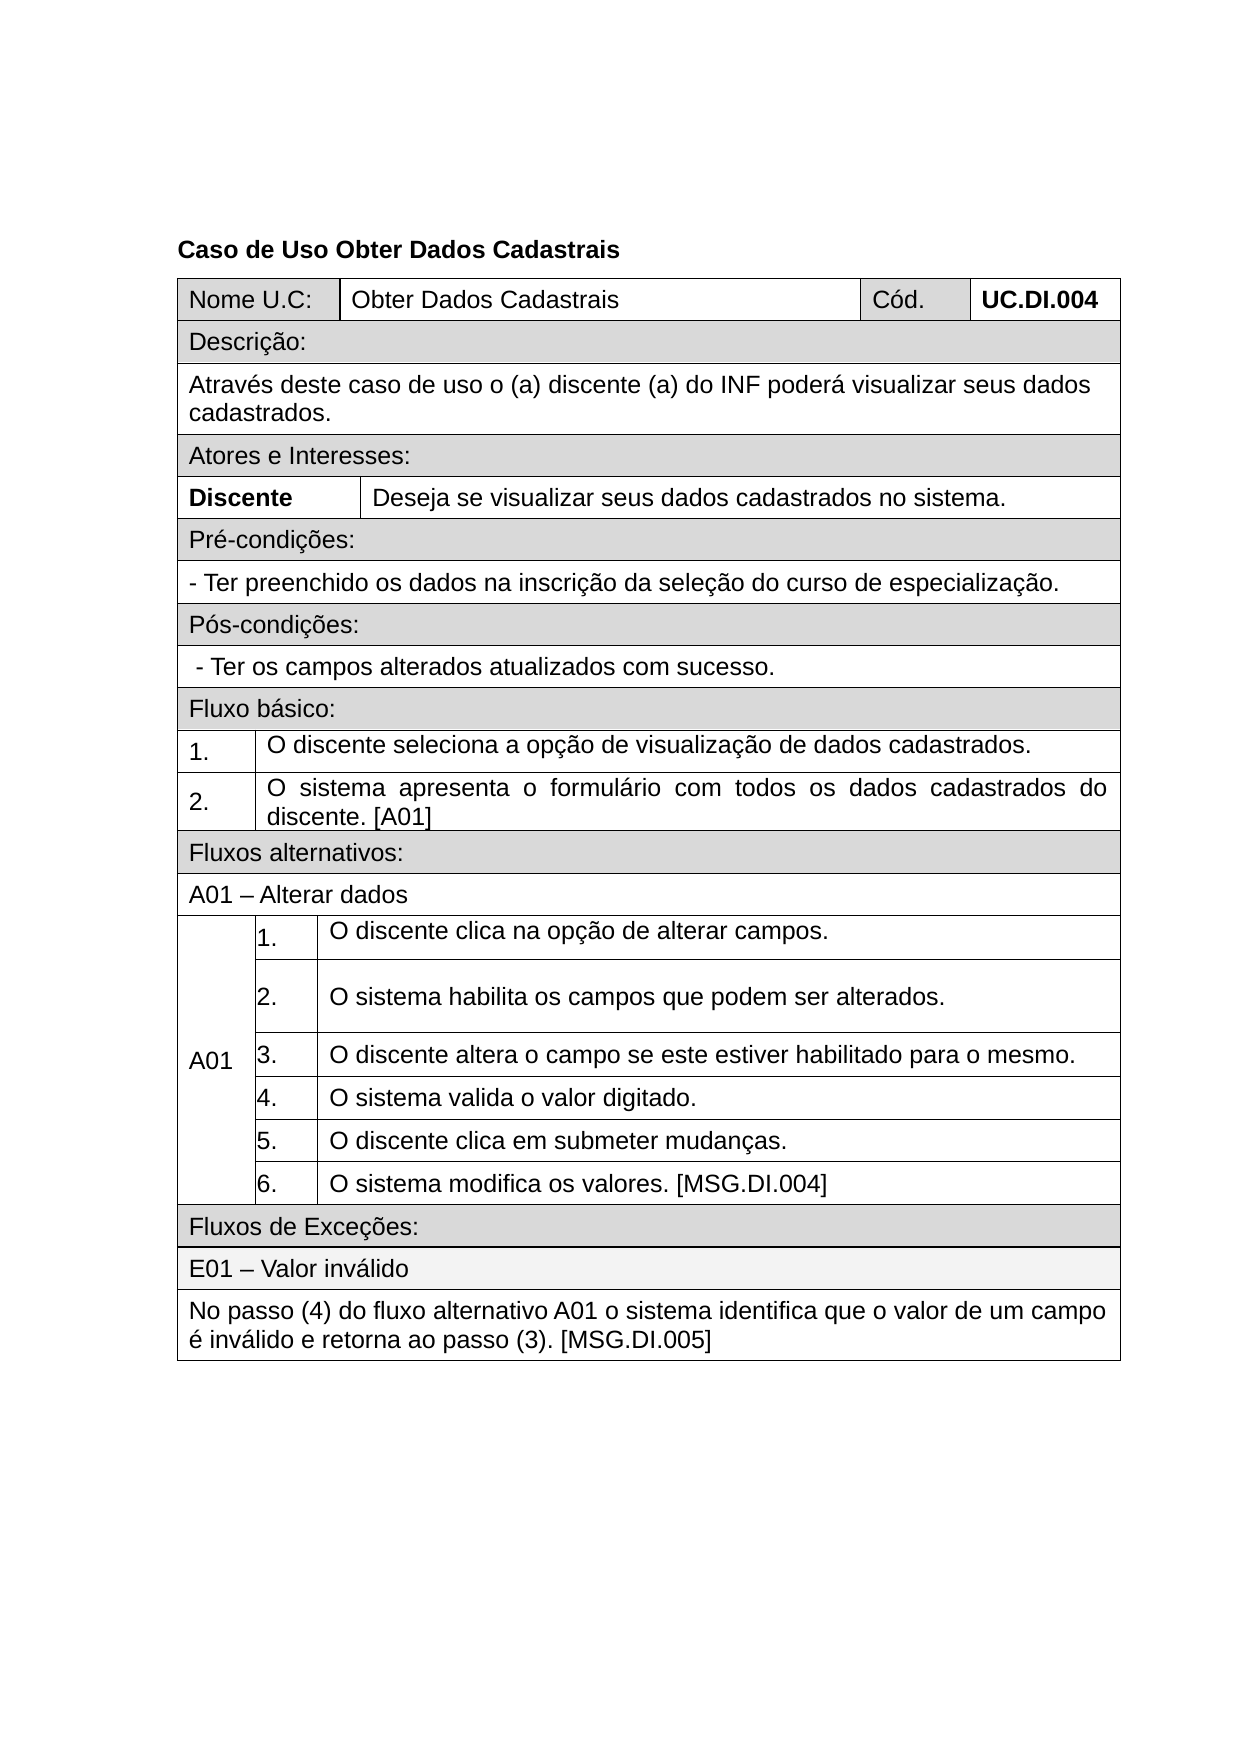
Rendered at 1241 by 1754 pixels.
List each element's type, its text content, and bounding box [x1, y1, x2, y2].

table_cell Através deste caso de uso o (a) discente (a) do INF poderá visualizar seus dados cadastrados. [178, 364, 1120, 433]
table_cell O sistema habilita os campos que podem ser alterados. [318, 960, 1120, 1032]
table_cell O discente clica na opção de alterar campos. [318, 916, 1120, 958]
table_cell 5. [256, 1120, 317, 1161]
subtitle Caso de Uso Obter Dados Cadastrais [177, 235, 1122, 263]
table_cell O discente clica em submeter mudanças. [318, 1120, 1120, 1161]
table_cell Fluxo básico: [178, 688, 1120, 729]
table_cell O discente altera o campo se este estiver habilitado para o mesmo. [318, 1033, 1120, 1076]
table_cell - Ter os campos alterados atualizados com sucesso. [178, 646, 1120, 687]
table_header UC.DI.004 [971, 279, 1120, 320]
table_cell Pré-condições: [178, 519, 1120, 560]
table_cell O sistema apresenta o formulário com todos os dados cadastrados do discente. [A01] [256, 773, 1120, 830]
table_cell Fluxos alternativos: [178, 831, 1120, 873]
table_cell 2. [256, 960, 317, 1032]
table_cell Descrição: [178, 321, 1120, 362]
table_cell No passo (4) do fluxo alternativo A01 o sistema identifica que o valor de um campo é inválido e retorna ao passo (3). [MSG.DI.005] [178, 1290, 1120, 1360]
table_cell Fluxos de Exceções: [178, 1205, 1120, 1246]
table_cell A01 – Alterar dados [178, 874, 1120, 915]
table_header Obter Dados Cadastrais [341, 279, 860, 320]
table_cell 1. [178, 731, 255, 772]
table_cell 4. [256, 1077, 317, 1119]
table_header Nome U.C: [178, 279, 339, 320]
table_cell O discente seleciona a opção de visualização de dados cadastrados. [256, 731, 1120, 772]
table_cell O sistema modifica os valores. [MSG.DI.004] [318, 1162, 1120, 1204]
table_cell O sistema valida o valor digitado. [318, 1077, 1120, 1119]
table_cell Pós-condições: [178, 604, 1120, 645]
table_cell 2. [178, 773, 255, 830]
table_cell 3. [256, 1033, 317, 1076]
table_cell A01 [178, 916, 255, 1204]
table_cell 1. [256, 916, 317, 958]
table_cell Atores e Interesses: [178, 435, 1120, 476]
table_cell - Ter preenchido os dados na inscrição da seleção do curso de especialização. [178, 561, 1120, 603]
table_cell E01 – Valor inválido [178, 1248, 1120, 1289]
table_cell Deseja se visualizar seus dados cadastrados no sistema. [361, 477, 1120, 518]
table_cell Discente [178, 477, 360, 518]
table_header Cód. [861, 279, 970, 320]
table_cell 6. [256, 1162, 317, 1204]
